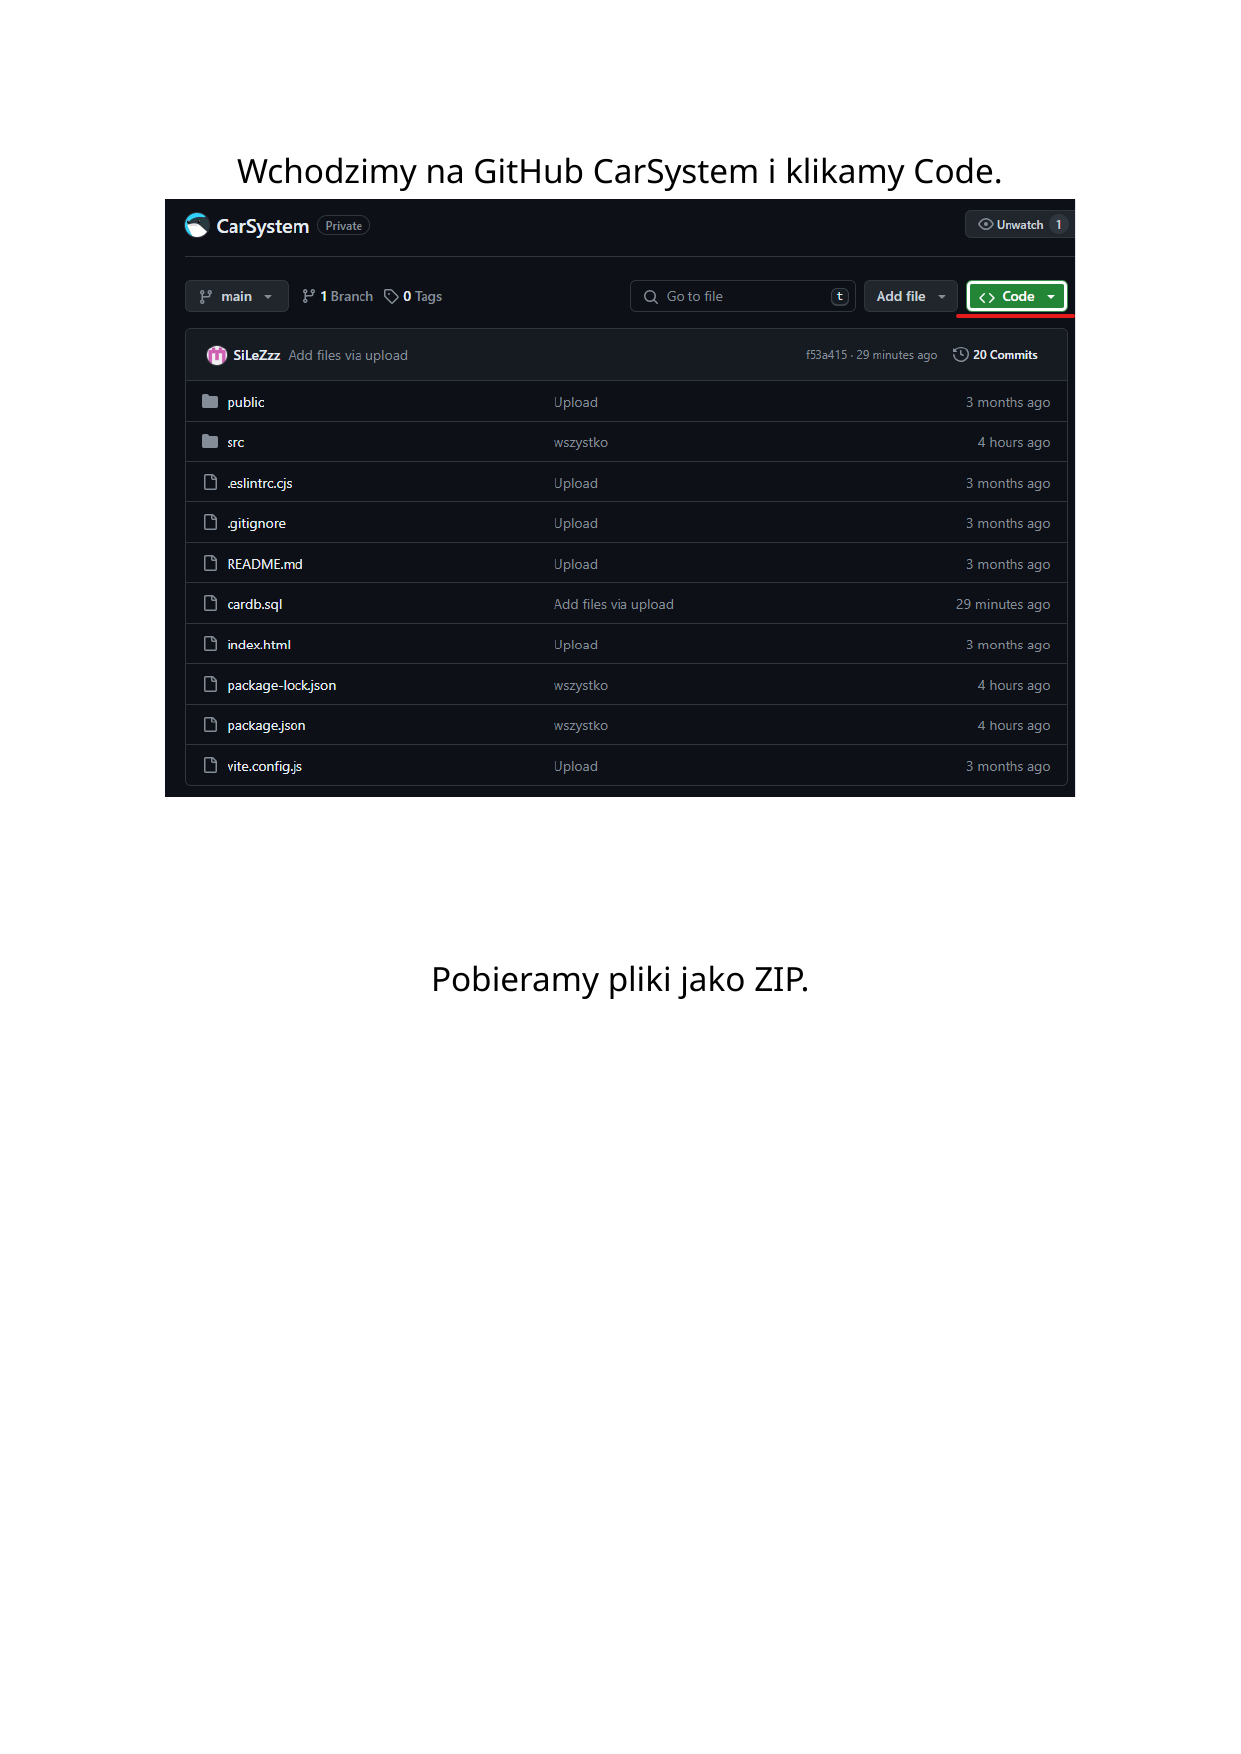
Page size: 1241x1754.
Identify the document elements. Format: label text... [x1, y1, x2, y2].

text Wchodzimy na GitHub CarSystem i klikamy Code. [148, 148, 1093, 796]
text Pobieramy pliki jako ZIP. [148, 956, 1093, 1001]
